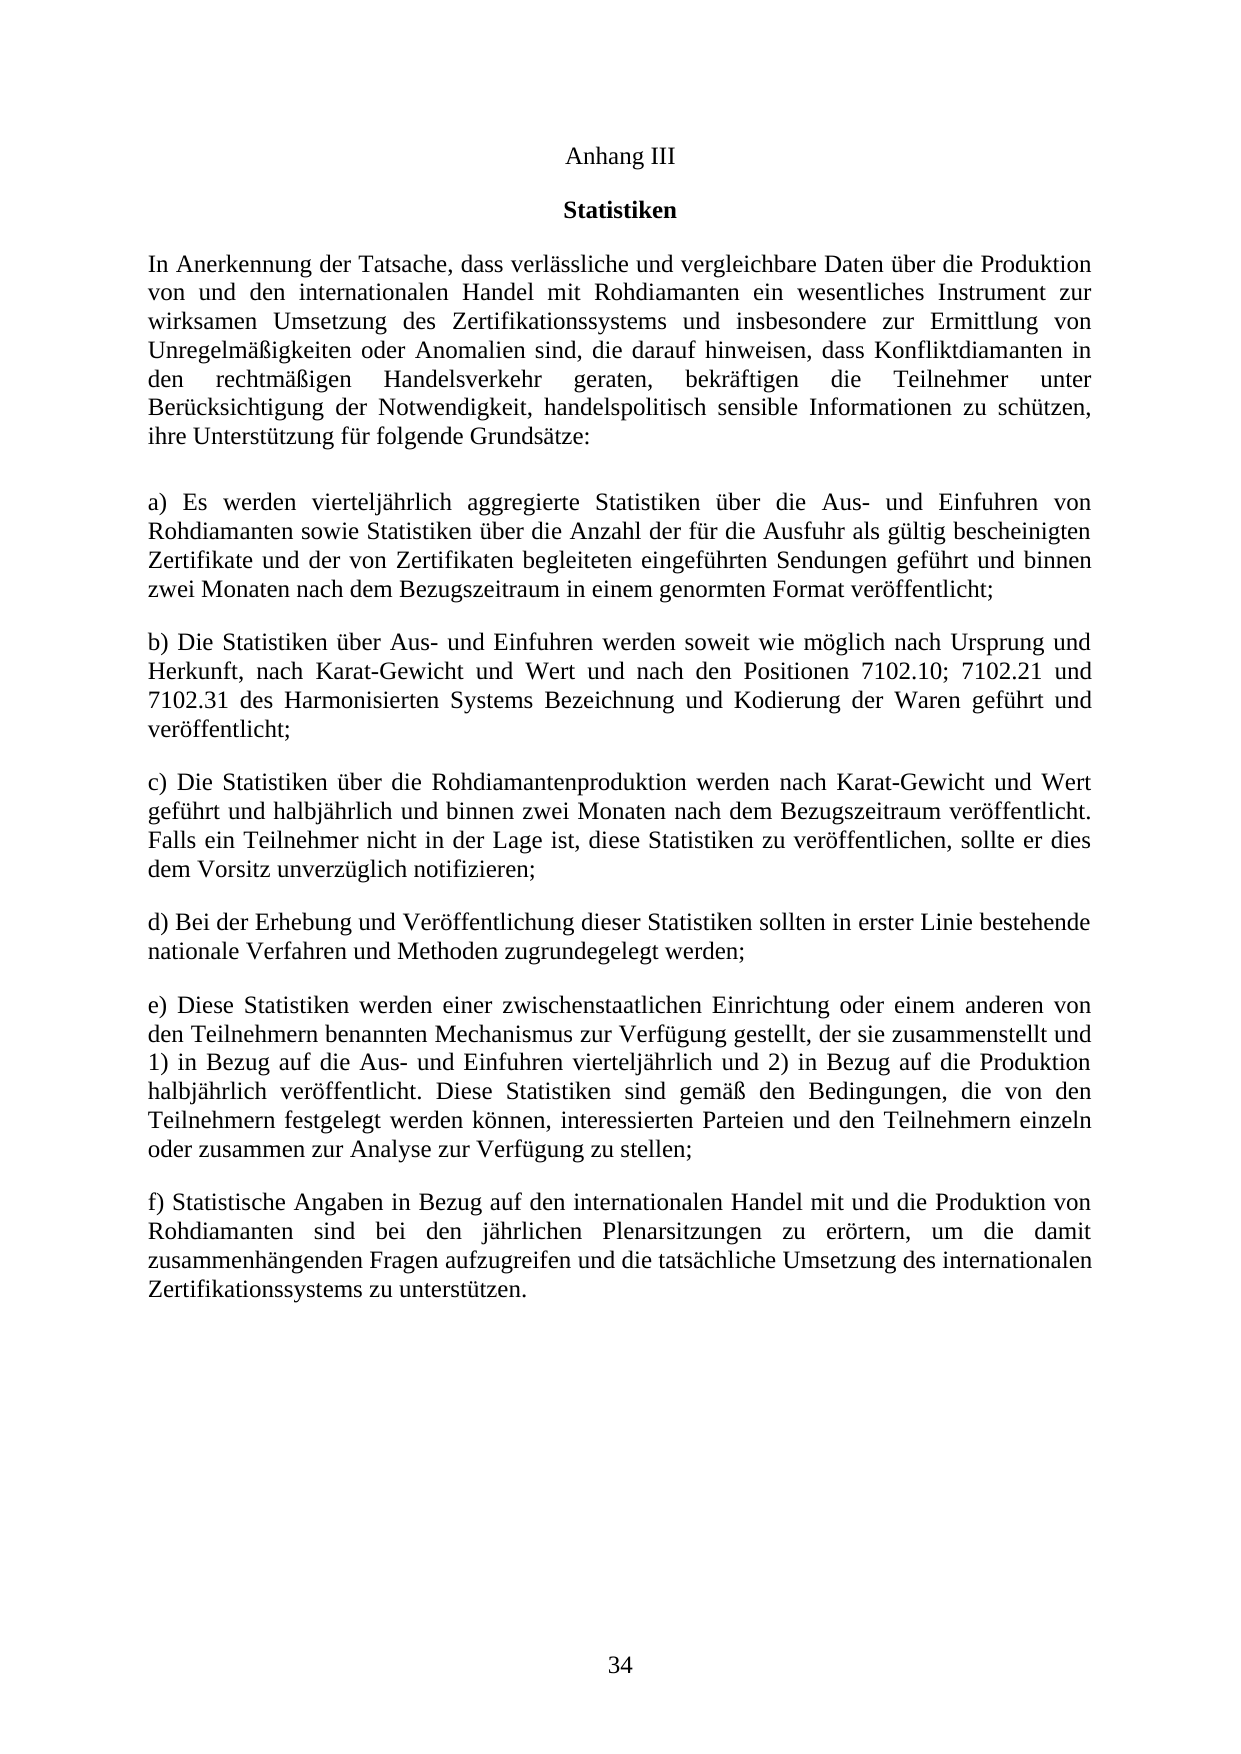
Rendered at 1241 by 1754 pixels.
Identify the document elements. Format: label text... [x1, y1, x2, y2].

text c) Die Statistiken über die Rohdiamantenproduktion werden nach Karat-Gewicht und Wert geführt und halbjährlich und binnen zwei Monaten nach dem Bezugszeitraum veröffentlicht. Falls ein Teilnehmer nicht in der Lage ist, diese Statistiken zu veröffentlichen, sollte er dies dem Vorsitz unverzüglich notifizieren; [148, 767, 1092, 882]
text d) Bei der Erhebung und Veröffentlichung dieser Statistiken sollten in erster Linie bestehende nationale Verfahren und Methoden zugrundegelegt werden; [148, 907, 1092, 965]
text Anhang III [148, 141, 1092, 170]
text In Anerkennung der Tatsache, dass verlässliche und vergleichbare Daten über die Produktion von und den internationalen Handel mit Rohdiamanten ein wesentliches Instrument zur wirksamen Umsetzung des Zertifikationssystems und insbesondere zur Ermittlung von Unregelmäßigkeiten oder Anomalien sind, die darauf hinweisen, dass Konfliktdiamanten in den rechtmäßigen Handelsverkehr geraten, bekräftigen die Teilnehmer unter Berücksichtigung der Notwendigkeit, handelspolitisch sensible Informationen zu schützen, ihre Unterstützung für folgende Grundsätze: [148, 249, 1092, 450]
text f) Statistische Angaben in Bezug auf den internationalen Handel mit und die Produktion von Rohdiamanten sind bei den jährlichen Plenarsitzungen zu erörtern, um die damit zusammenhängenden Fragen aufzugreifen und die tatsächliche Umsetzung des internationalen Zertifikationssystems zu unterstützen. [148, 1187, 1092, 1302]
text a) Es werden vierteljährlich aggregierte Statistiken über die Aus- und Einfuhren von Rohdiamanten sowie Statistiken über die Anzahl der für die Ausfuhr als gültig bescheinigten Zertifikate und der von Zertifikaten begleiteten eingeführten Sendungen geführt und binnen zwei Monaten nach dem Bezugszeitraum in einem genormten Format veröffentlicht; [148, 487, 1092, 602]
text b) Die Statistiken über Aus- und Einfuhren werden soweit wie möglich nach Ursprung und Herkunft, nach Karat-Gewicht und Wert und nach den Positionen 7102.10; 7102.21 und 7102.31 des Harmonisierten Systems Bezeichnung und Kodierung der Waren geführt und veröffentlicht; [148, 627, 1092, 742]
text Statistiken [148, 195, 1092, 224]
text e) Diese Statistiken werden einer zwischenstaatlichen Einrichtung oder einem anderen von den Teilnehmern benannten Mechanismus zur Verfügung gestellt, der sie zusammenstellt und 1) in Bezug auf die Aus- und Einfuhren vierteljährlich und 2) in Bezug auf die Produktion halbjährlich veröffentlicht. Diese Statistiken sind gemäß den Bedingungen, die von den Teilnehmern festgelegt werden können, interessierten Parteien und den Teilnehmern einzeln oder zusammen zur Analyse zur Verfügung zu stellen; [148, 990, 1092, 1162]
